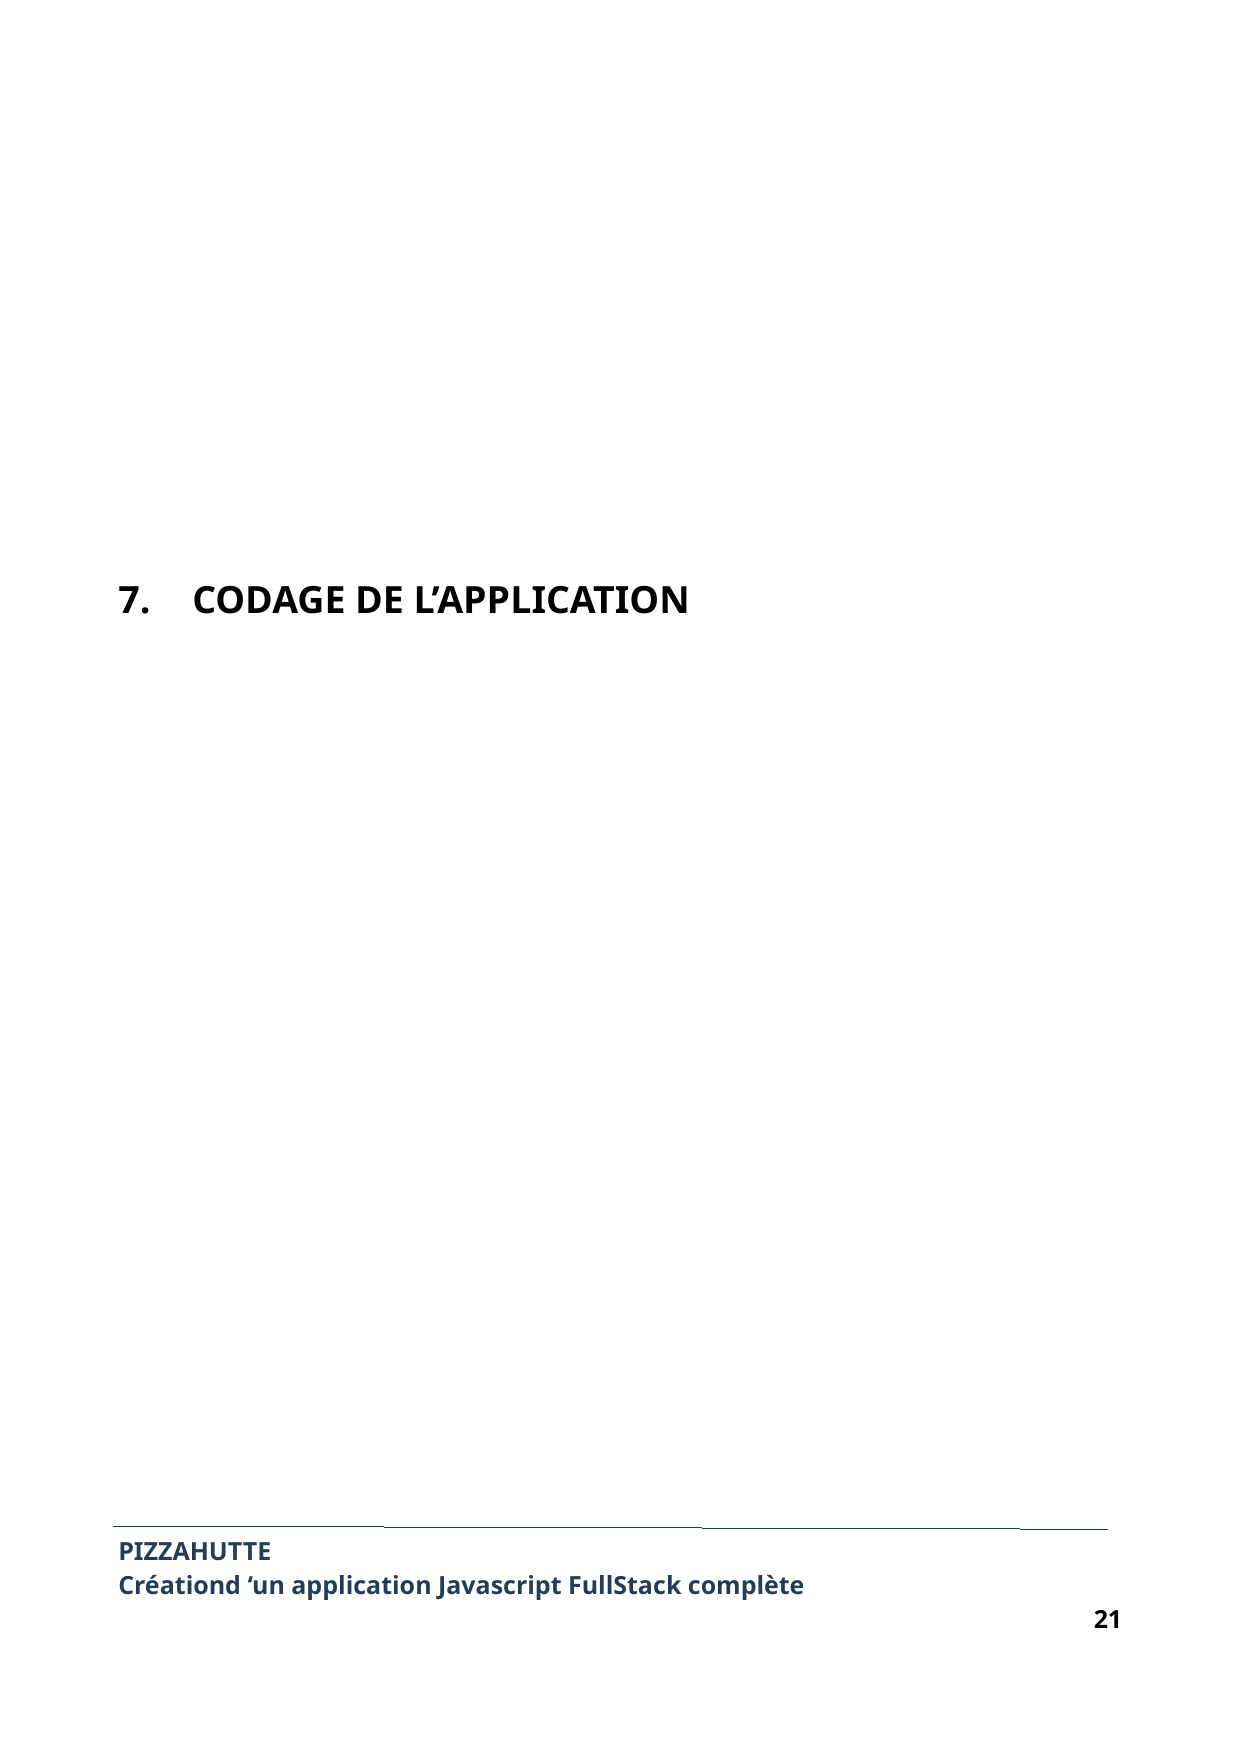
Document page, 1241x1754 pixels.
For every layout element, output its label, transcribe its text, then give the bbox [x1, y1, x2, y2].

subtitle CODAGE DE L’APPLICATION [118, 573, 1122, 624]
